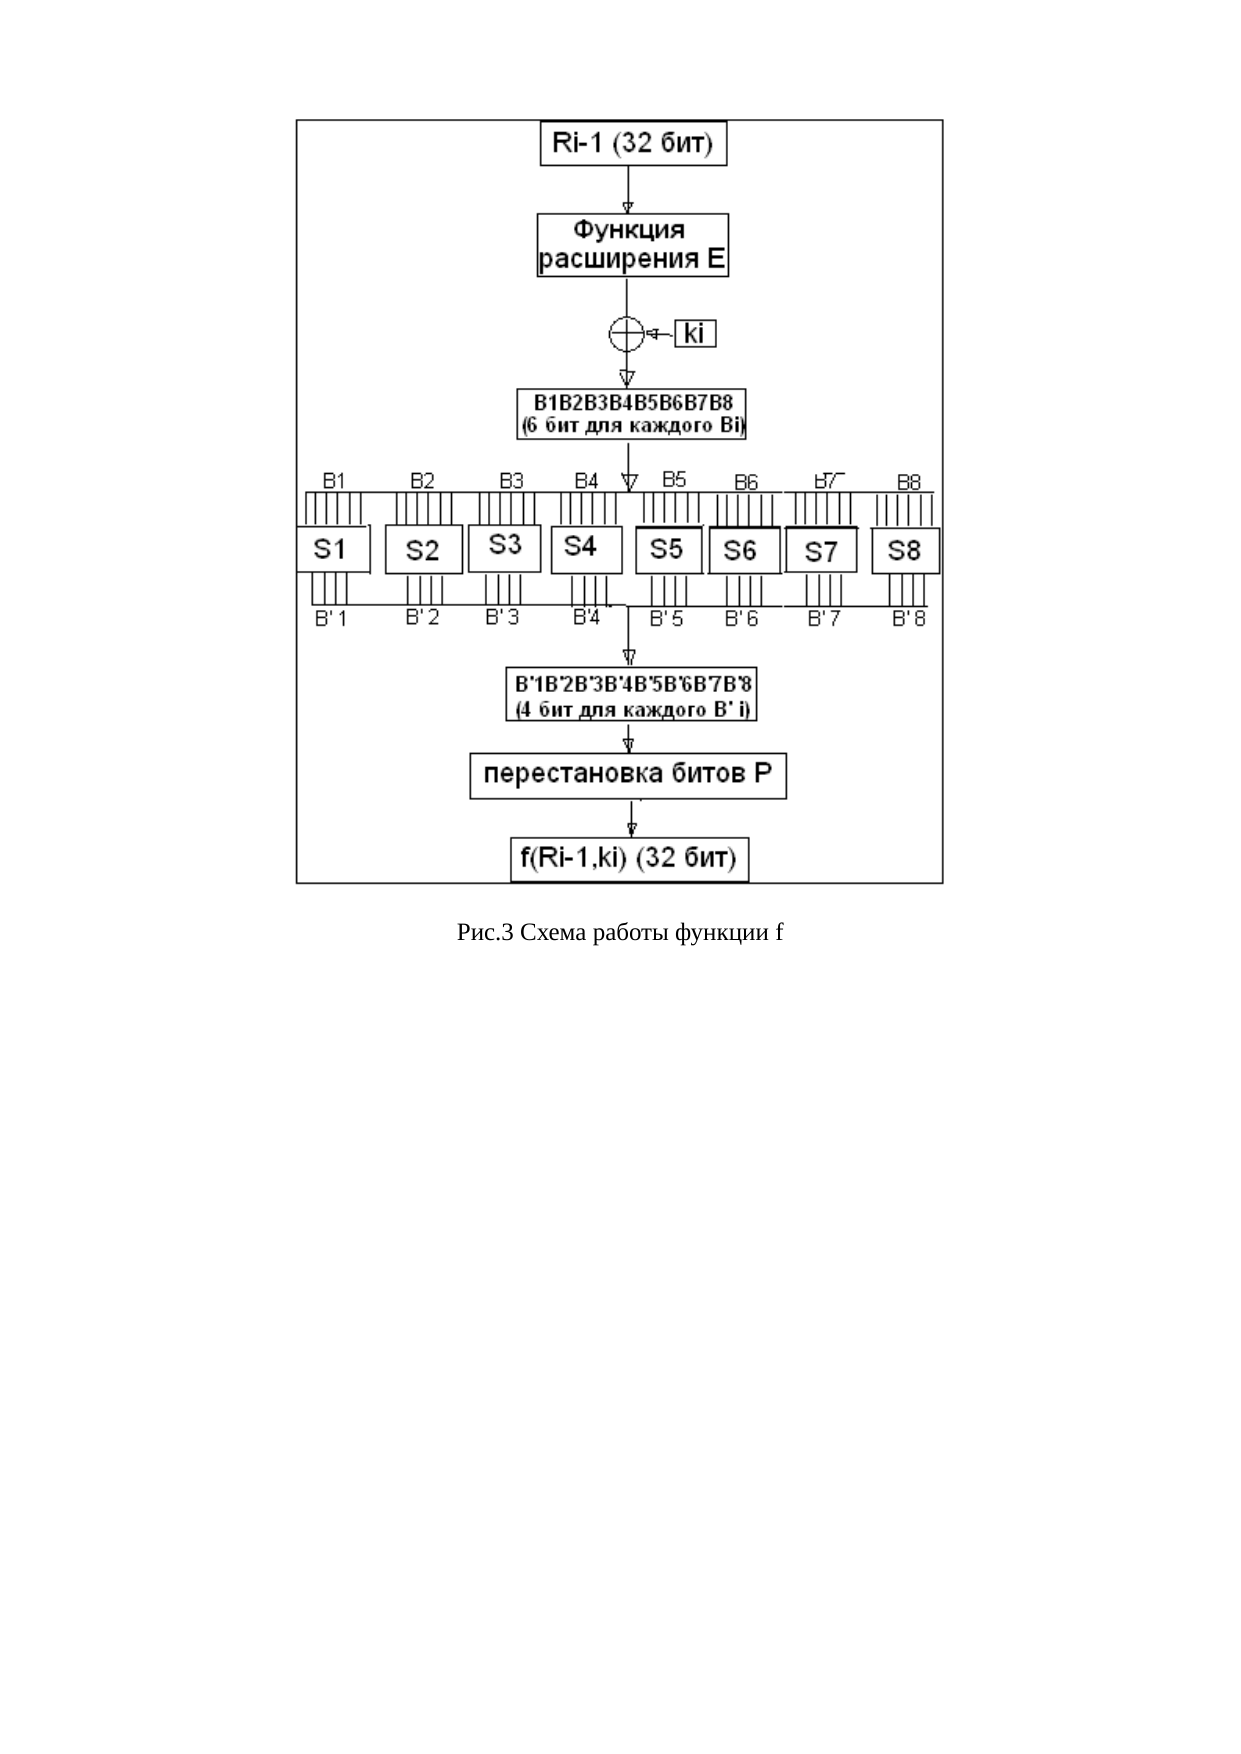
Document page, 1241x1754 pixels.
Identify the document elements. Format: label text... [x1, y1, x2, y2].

picture [293, 118, 947, 889]
text Рис.3 Схема работы функции f [118, 917, 1122, 946]
